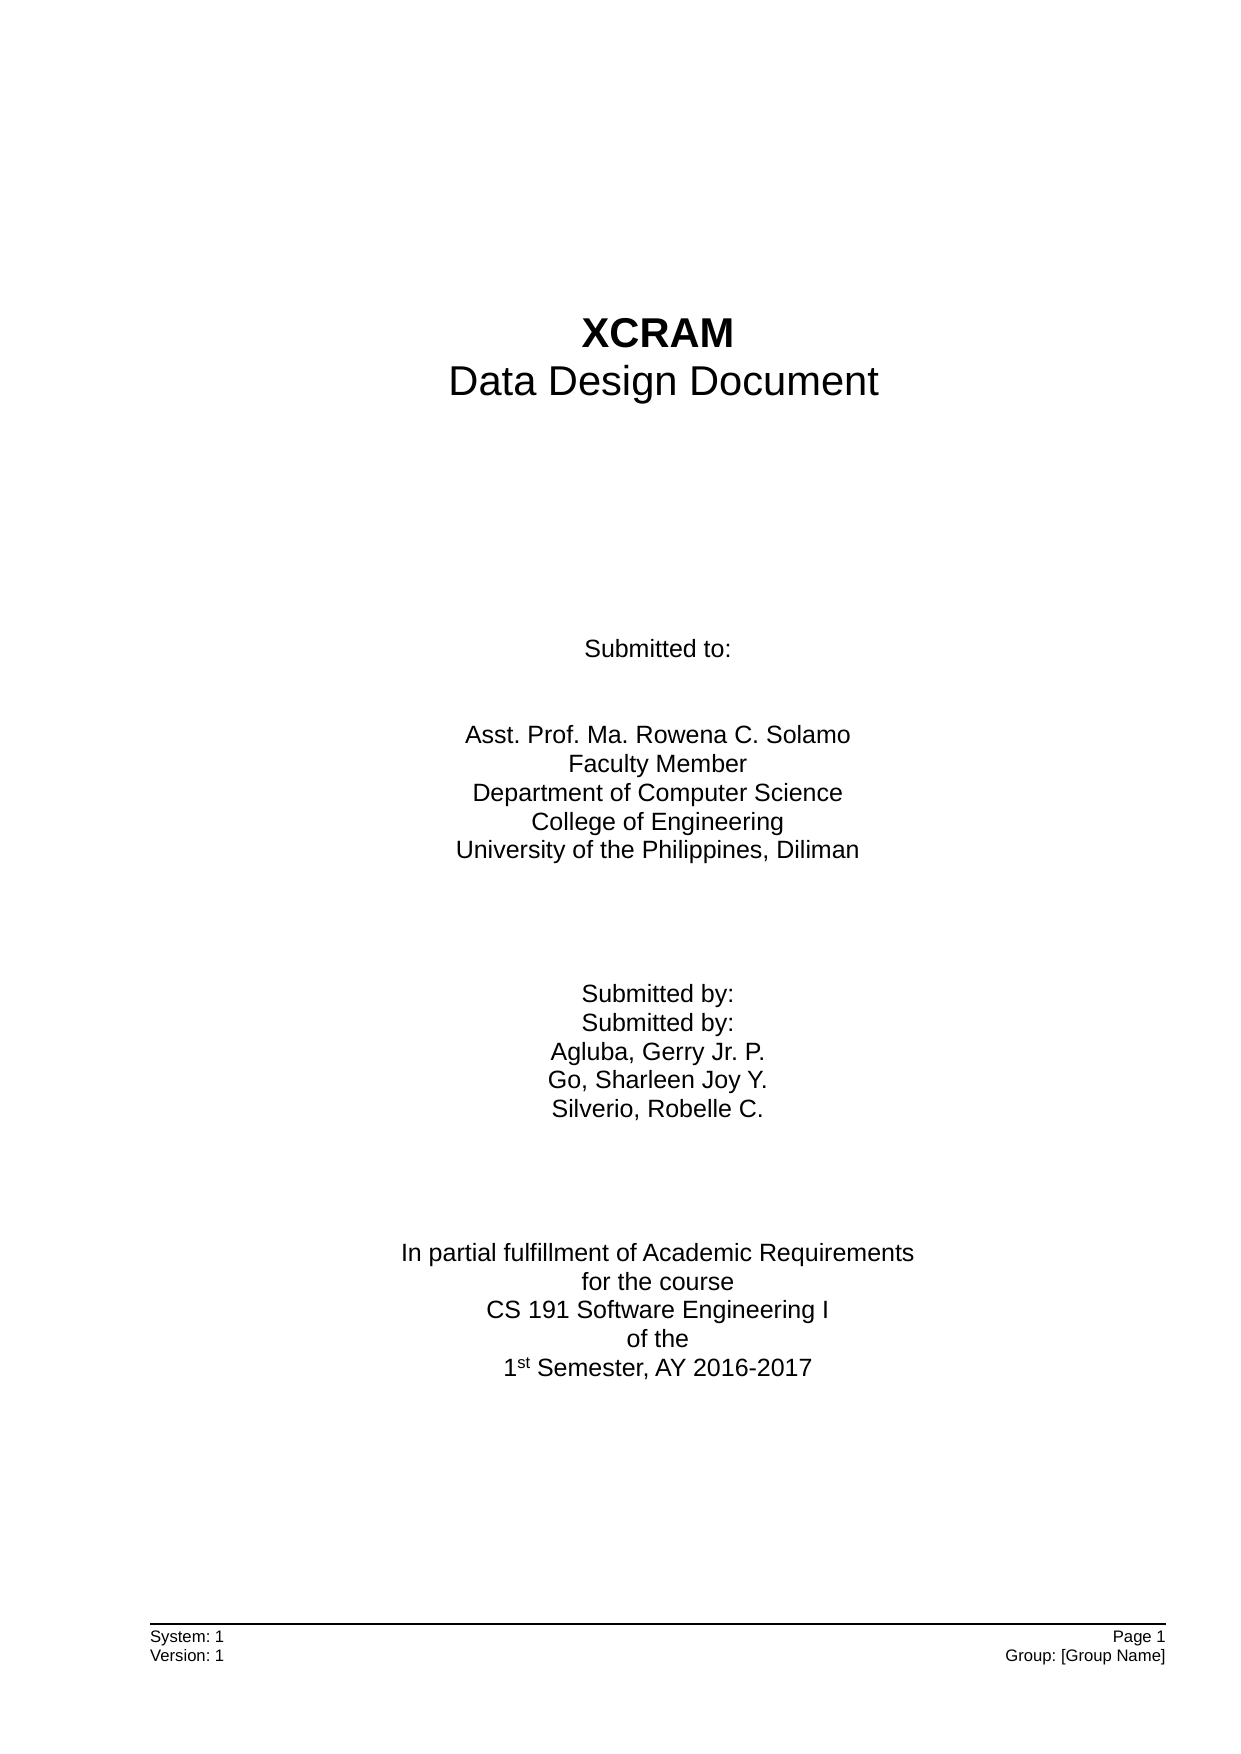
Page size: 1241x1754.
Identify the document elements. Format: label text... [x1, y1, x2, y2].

text Faculty Member [150, 749, 1166, 778]
subtitle 1st Semester, AY 2016-2017 [150, 1353, 1166, 1381]
text Data Design Document [150, 356, 1166, 404]
text Asst. Prof. Ma. Rowena C. Solamo [150, 720, 1166, 749]
text of the [150, 1324, 1166, 1353]
text XCRAM [150, 308, 1166, 356]
text Submitted by: [150, 979, 1166, 1008]
text CS 191 Software Engineering I [150, 1295, 1166, 1324]
text In partial fulfillment of Academic Requirements [150, 1238, 1166, 1266]
text Submitted to: [150, 634, 1166, 663]
text Department of Computer Science [150, 778, 1166, 806]
text University of the Philippines, Diliman [150, 835, 1166, 864]
text Silverio, Robelle C. [150, 1094, 1166, 1123]
text College of Engineering [150, 806, 1166, 835]
text for the course [150, 1266, 1166, 1295]
text Go, Sharleen Joy Y. [150, 1065, 1166, 1094]
text Submitted by: [150, 1008, 1166, 1036]
text Agluba, Gerry Jr. P. [150, 1036, 1166, 1065]
